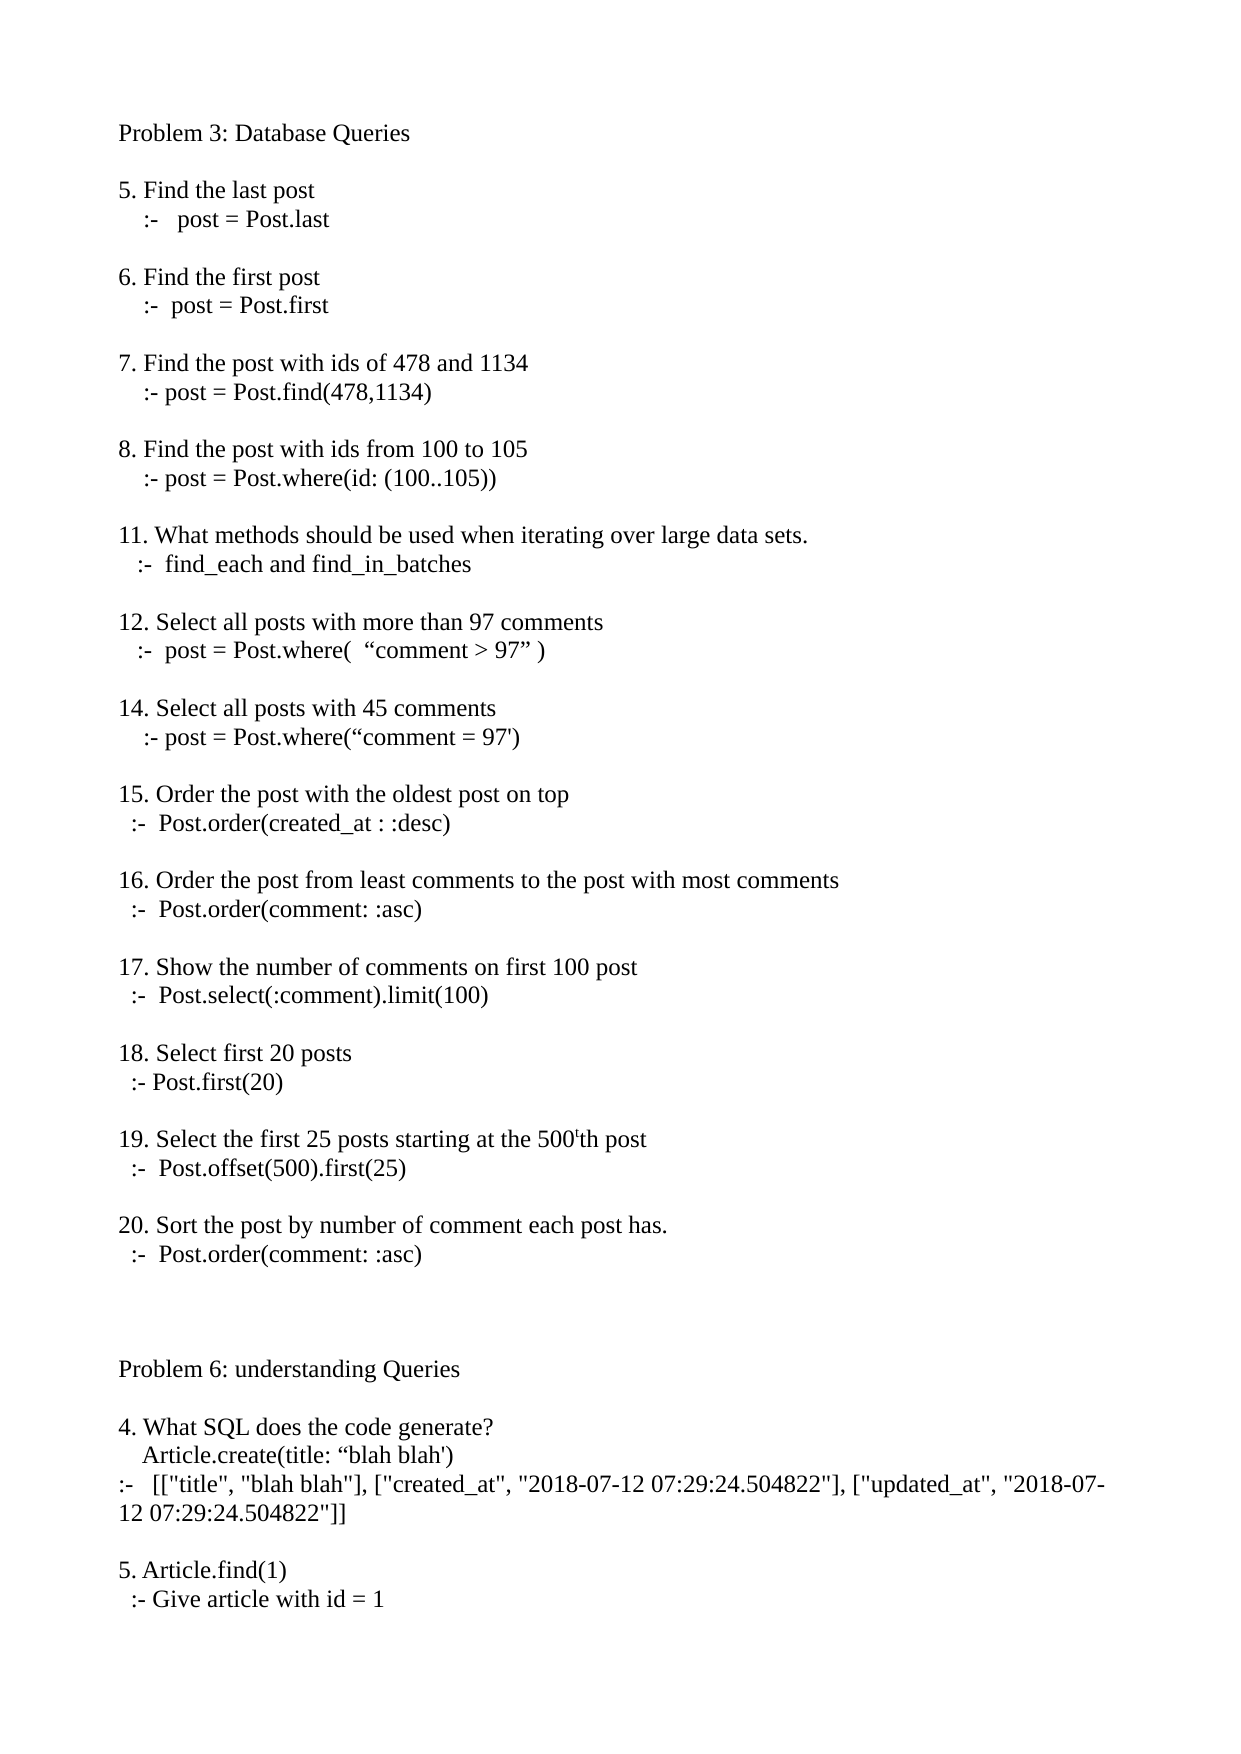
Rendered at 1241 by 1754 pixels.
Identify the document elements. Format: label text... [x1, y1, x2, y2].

text Article.create(title: “blah blah') [118, 1441, 1122, 1469]
text 6. Find the first post [118, 262, 1122, 291]
text 20. Sort the post by number of comment each post has. [118, 1211, 1122, 1239]
text 18. Select first 20 posts [118, 1038, 1122, 1067]
text 8. Find the post with ids from 100 to 105 [118, 434, 1122, 463]
text 4. What SQL does the code generate? [118, 1412, 1122, 1441]
text 7. Find the post with ids of 478 and 1134 [118, 348, 1122, 377]
text :- Post.first(20) [118, 1067, 1122, 1096]
text :- [["title", "blah blah"], ["created_at", "2018-07-12 07:29:24.504822"], ["updated_at", "2018-07-12 07:29:24.504822"]] [118, 1469, 1122, 1527]
text :- Post.order(comment: :asc) [118, 894, 1122, 923]
text :- post = Post.where( “comment > 97” ) [118, 636, 1122, 664]
text 19. Select the first 25 posts starting at the 500tth post [118, 1124, 1122, 1153]
text :- Post.order(created_at : :desc) [118, 808, 1122, 837]
text Problem 6: understanding Queries [118, 1354, 1122, 1383]
text :- find_each and find_in_batches [118, 549, 1122, 578]
text :- post = Post.first [118, 291, 1122, 319]
text :- post = Post.where(id: (100..105)) [118, 463, 1122, 492]
text :- post = Post.last [118, 204, 1122, 233]
text :- post = Post.where(“comment = 97') [118, 722, 1122, 751]
text Problem 3: Database Queries [118, 118, 1122, 147]
text 12. Select all posts with more than 97 comments [118, 607, 1122, 636]
text 14. Select all posts with 45 comments [118, 693, 1122, 722]
text :- Post.select(:comment).limit(100) [118, 981, 1122, 1009]
text :- Post.offset(500).first(25) [118, 1153, 1122, 1182]
text 5. Article.find(1) [118, 1556, 1122, 1584]
text 5. Find the last post [118, 176, 1122, 204]
text :- Give article with id = 1 [118, 1584, 1122, 1613]
text 17. Show the number of comments on first 100 post [118, 952, 1122, 981]
text :- post = Post.find(478,1134) [118, 377, 1122, 406]
text 15. Order the post with the oldest post on top [118, 779, 1122, 808]
text 11. What methods should be used when iterating over large data sets. [118, 521, 1122, 549]
text 16. Order the post from least comments to the post with most comments [118, 866, 1122, 894]
text :- Post.order(comment: :asc) [118, 1239, 1122, 1268]
